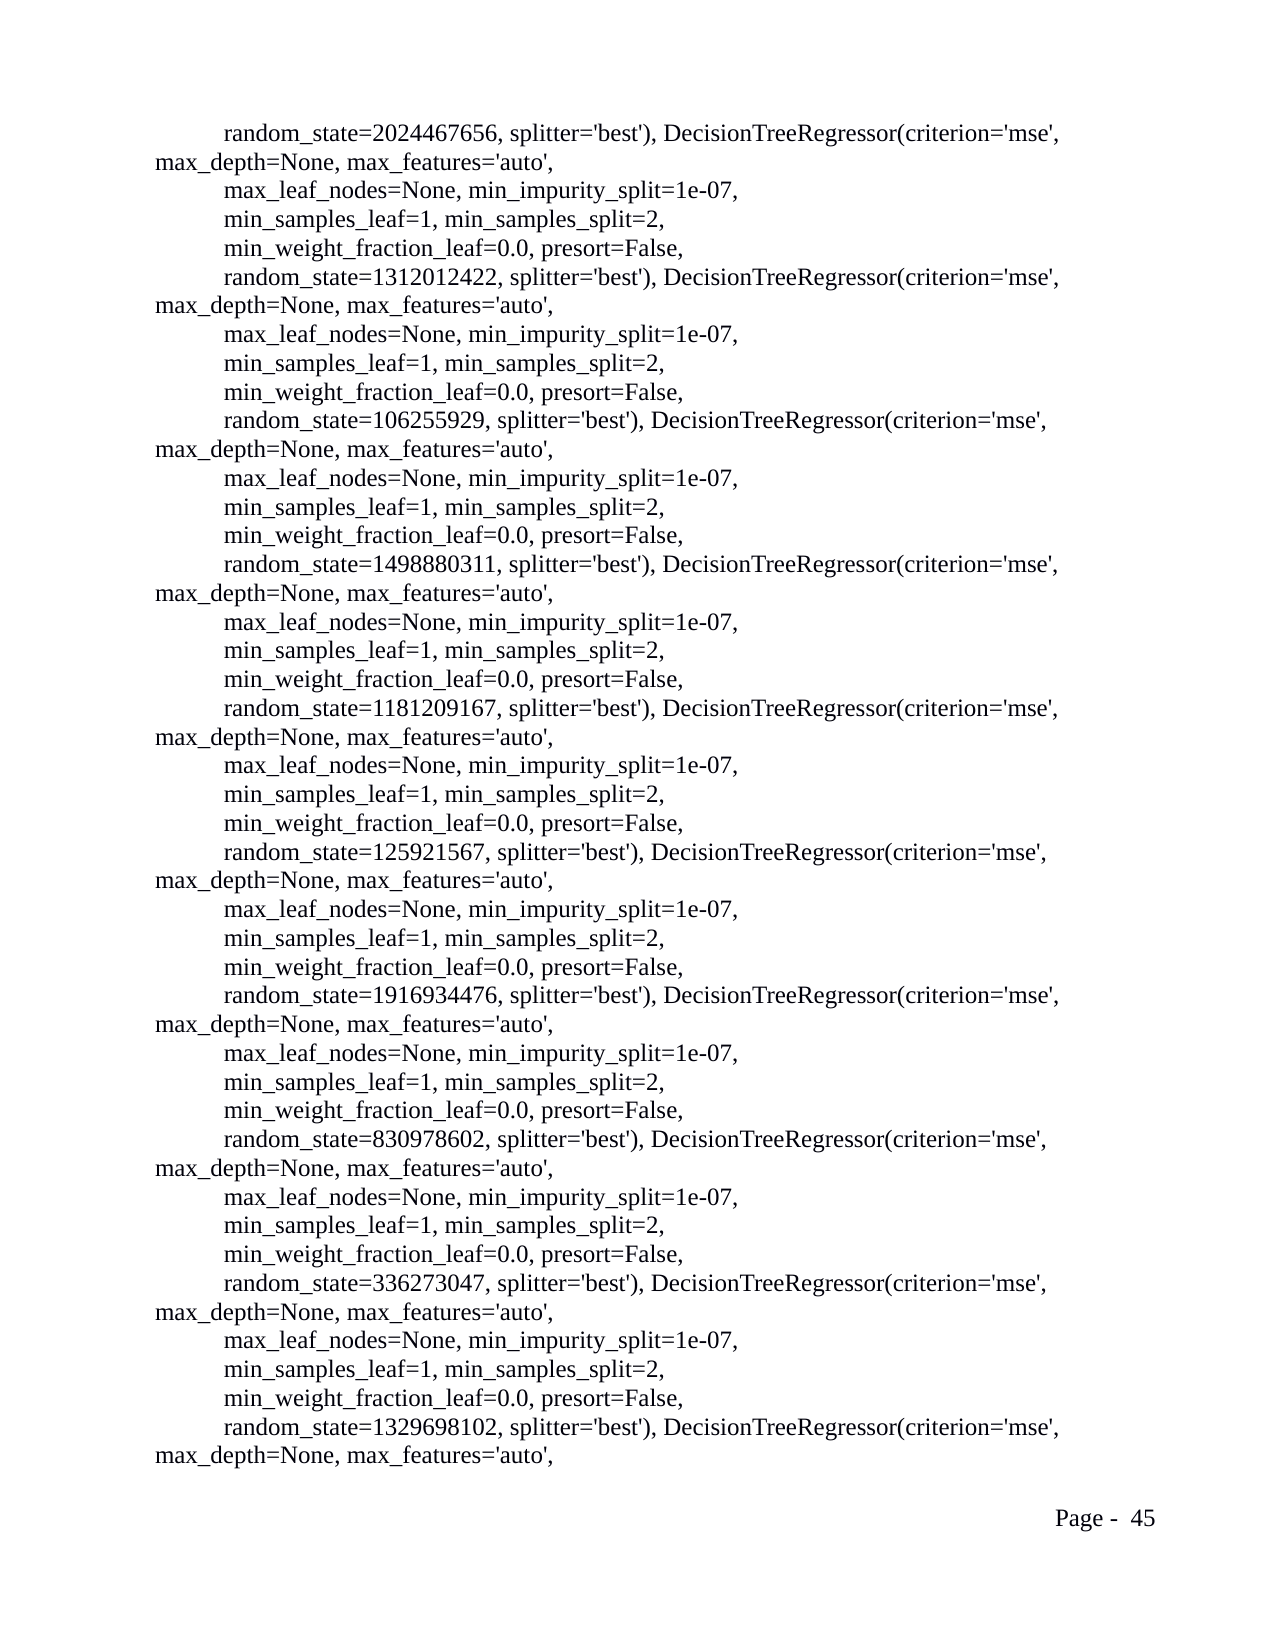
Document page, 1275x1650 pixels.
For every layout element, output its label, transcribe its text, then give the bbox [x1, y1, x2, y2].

text min_weight_fraction_leaf=0.0, presort=False, [155, 233, 1157, 262]
text min_samples_leaf=1, min_samples_split=2, [155, 204, 1157, 233]
text min_samples_leaf=1, min_samples_split=2, [155, 923, 1157, 952]
text random_state=1498880311, splitter='best'), DecisionTreeRegressor(criterion='mse', max_depth=None, max_features='auto', [155, 549, 1157, 607]
text random_state=336273047, splitter='best'), DecisionTreeRegressor(criterion='mse', max_depth=None, max_features='auto', [155, 1268, 1157, 1326]
text min_weight_fraction_leaf=0.0, presort=False, [155, 521, 1157, 549]
text min_samples_leaf=1, min_samples_split=2, [155, 1067, 1157, 1096]
text random_state=2024467656, splitter='best'), DecisionTreeRegressor(criterion='mse', max_depth=None, max_features='auto', [155, 118, 1157, 176]
text min_samples_leaf=1, min_samples_split=2, [155, 348, 1157, 377]
text random_state=125921567, splitter='best'), DecisionTreeRegressor(criterion='mse', max_depth=None, max_features='auto', [155, 837, 1157, 894]
text min_samples_leaf=1, min_samples_split=2, [155, 1354, 1157, 1383]
text random_state=1312012422, splitter='best'), DecisionTreeRegressor(criterion='mse', max_depth=None, max_features='auto', [155, 262, 1157, 319]
text min_weight_fraction_leaf=0.0, presort=False, [155, 808, 1157, 837]
text random_state=830978602, splitter='best'), DecisionTreeRegressor(criterion='mse', max_depth=None, max_features='auto', [155, 1124, 1157, 1182]
text min_weight_fraction_leaf=0.0, presort=False, [155, 377, 1157, 406]
text min_samples_leaf=1, min_samples_split=2, [155, 492, 1157, 521]
text max_leaf_nodes=None, min_impurity_split=1e-07, [155, 463, 1157, 492]
text max_leaf_nodes=None, min_impurity_split=1e-07, [155, 1038, 1157, 1067]
text max_leaf_nodes=None, min_impurity_split=1e-07, [155, 319, 1157, 348]
text max_leaf_nodes=None, min_impurity_split=1e-07, [155, 1182, 1157, 1211]
text max_leaf_nodes=None, min_impurity_split=1e-07, [155, 607, 1157, 636]
text min_samples_leaf=1, min_samples_split=2, [155, 1211, 1157, 1239]
text random_state=1916934476, splitter='best'), DecisionTreeRegressor(criterion='mse', max_depth=None, max_features='auto', [155, 981, 1157, 1038]
text max_leaf_nodes=None, min_impurity_split=1e-07, [155, 751, 1157, 779]
text min_weight_fraction_leaf=0.0, presort=False, [155, 952, 1157, 981]
text random_state=1181209167, splitter='best'), DecisionTreeRegressor(criterion='mse', max_depth=None, max_features='auto', [155, 693, 1157, 751]
text max_leaf_nodes=None, min_impurity_split=1e-07, [155, 894, 1157, 923]
text min_samples_leaf=1, min_samples_split=2, [155, 779, 1157, 808]
text min_samples_leaf=1, min_samples_split=2, [155, 636, 1157, 664]
text min_weight_fraction_leaf=0.0, presort=False, [155, 1096, 1157, 1124]
text min_weight_fraction_leaf=0.0, presort=False, [155, 1239, 1157, 1268]
text random_state=1329698102, splitter='best'), DecisionTreeRegressor(criterion='mse', max_depth=None, max_features='auto', [155, 1412, 1157, 1469]
text max_leaf_nodes=None, min_impurity_split=1e-07, [155, 1326, 1157, 1354]
text min_weight_fraction_leaf=0.0, presort=False, [155, 1383, 1157, 1412]
text random_state=106255929, splitter='best'), DecisionTreeRegressor(criterion='mse', max_depth=None, max_features='auto', [155, 406, 1157, 463]
text max_leaf_nodes=None, min_impurity_split=1e-07, [155, 176, 1157, 204]
text min_weight_fraction_leaf=0.0, presort=False, [155, 664, 1157, 693]
